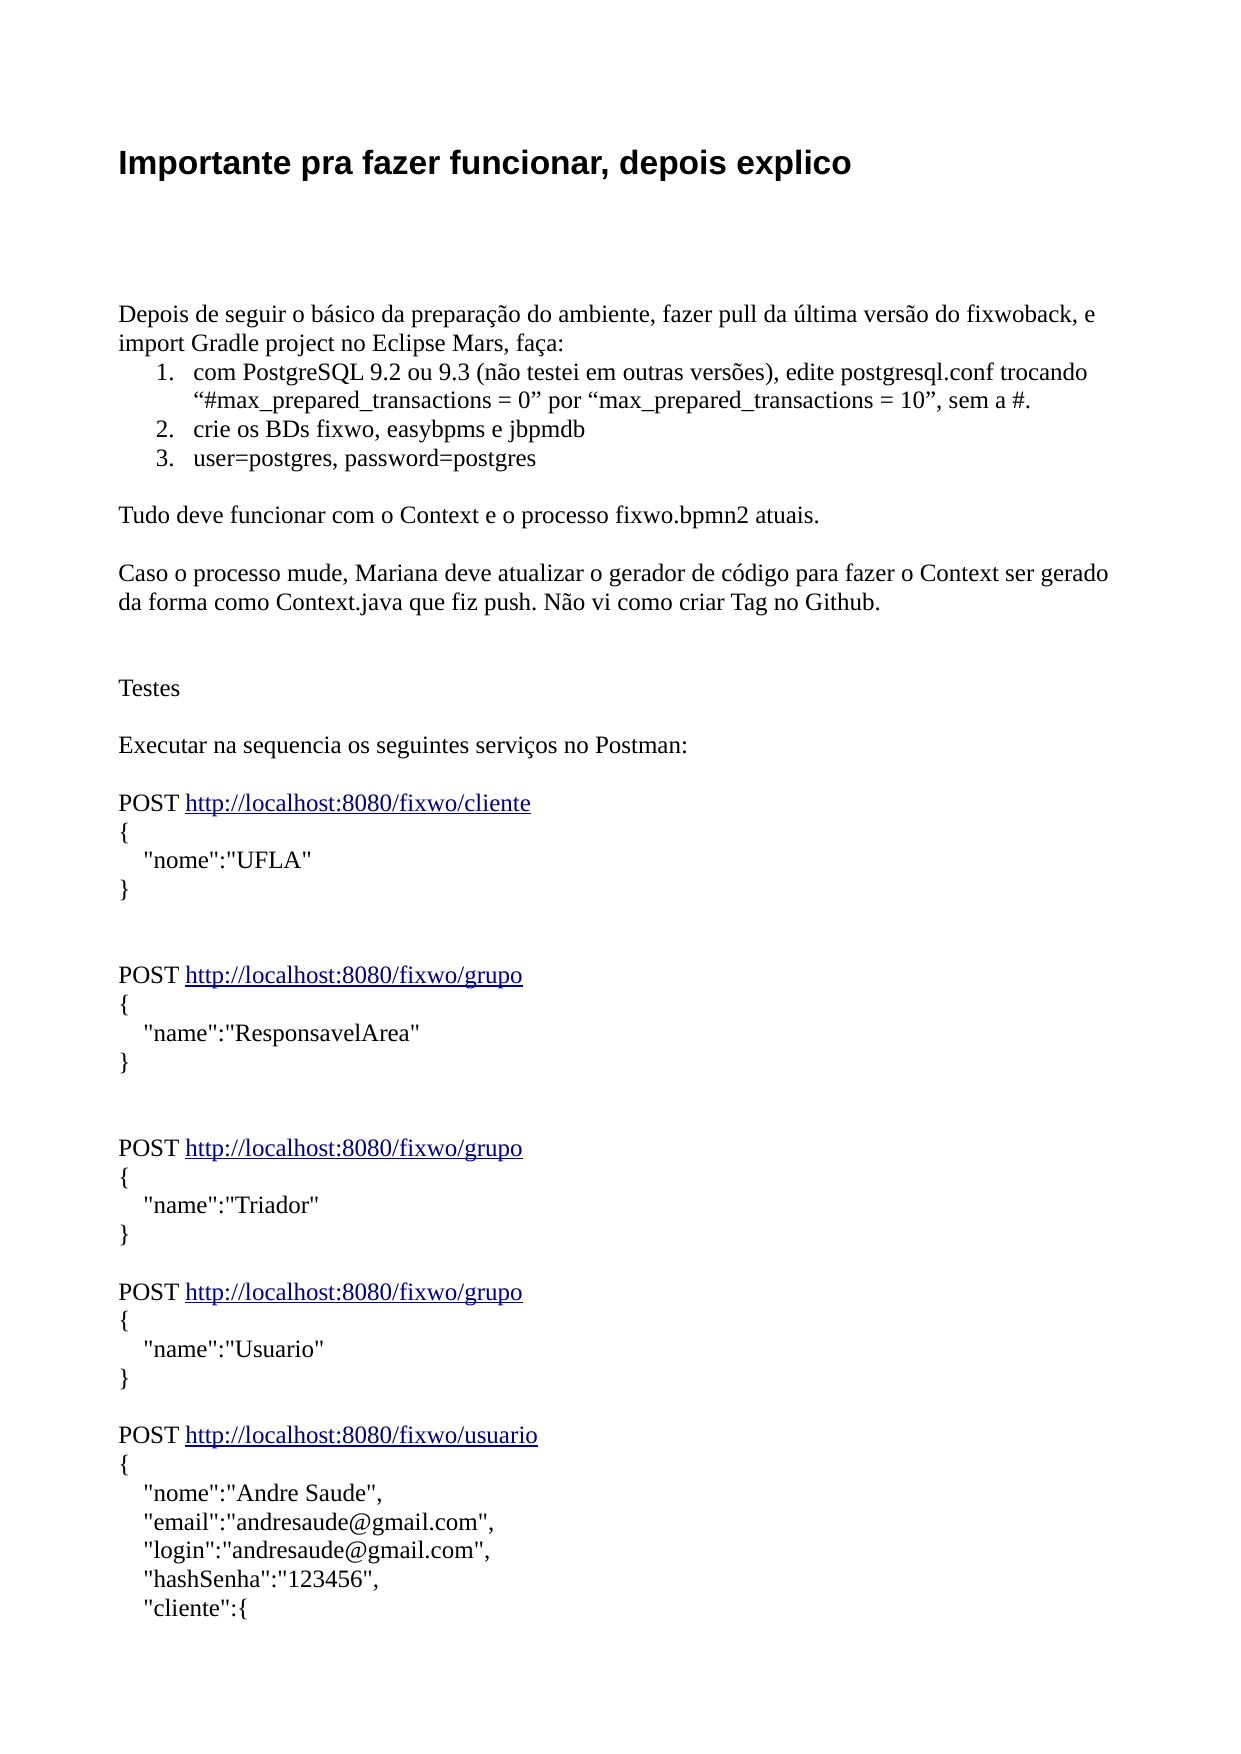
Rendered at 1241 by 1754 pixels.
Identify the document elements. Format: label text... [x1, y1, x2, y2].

text "login":"andresaude@gmail.com", [118, 1535, 1122, 1564]
text { [118, 1449, 1122, 1478]
text "name":"ResponsavelArea" [118, 1018, 1122, 1047]
text { [118, 817, 1122, 845]
text Executar na sequencia os seguintes serviços no Postman: [118, 730, 1122, 759]
text { [118, 1162, 1122, 1190]
text Caso o processo mude, Mariana deve atualizar o gerador de código para fazer o Context ser gerado da forma como Context.java que fiz push. Não vi como criar Tag no Github. [118, 558, 1122, 615]
text "email":"andresaude@gmail.com", [118, 1507, 1122, 1535]
text Depois de seguir o básico da preparação do ambiente, fazer pull da última versão do fixwoback, e import Gradle project no Eclipse Mars, faça: [118, 299, 1122, 357]
text "name":"Triador" [118, 1190, 1122, 1219]
list crie os BDs fixwo, easybpms e jbpmdb [156, 414, 1122, 443]
text } [118, 1047, 1122, 1075]
text "nome":"UFLA" [118, 845, 1122, 874]
text "nome":"Andre Saude", [118, 1478, 1122, 1507]
text Testes [118, 673, 1122, 702]
text POST http://localhost:8080/fixwo/grupo [118, 960, 1122, 989]
text "hashSenha":"123456", [118, 1564, 1122, 1593]
subtitle Importante pra fazer funcionar, depois explico [118, 143, 1122, 182]
text POST http://localhost:8080/fixwo/usuario [118, 1420, 1122, 1449]
text { [118, 989, 1122, 1018]
list com PostgreSQL 9.2 ou 9.3 (não testei em outras versões), edite postgresql.conf trocando “#max_prepared_transactions = 0” por “max_prepared_transactions = 10”, sem a #. [156, 357, 1122, 414]
text { [118, 1305, 1122, 1334]
list user=postgres, password=postgres [156, 443, 1122, 472]
text POST http://localhost:8080/fixwo/grupo [118, 1277, 1122, 1305]
text } [118, 1219, 1122, 1248]
text "name":"Usuario" [118, 1334, 1122, 1363]
text "cliente":{ [118, 1593, 1122, 1622]
text } [118, 874, 1122, 903]
text Tudo deve funcionar com o Context e o processo fixwo.bpmn2 atuais. [118, 500, 1122, 529]
text } [118, 1363, 1122, 1392]
text POST http://localhost:8080/fixwo/grupo [118, 1133, 1122, 1162]
text POST http://localhost:8080/fixwo/cliente [118, 788, 1122, 817]
